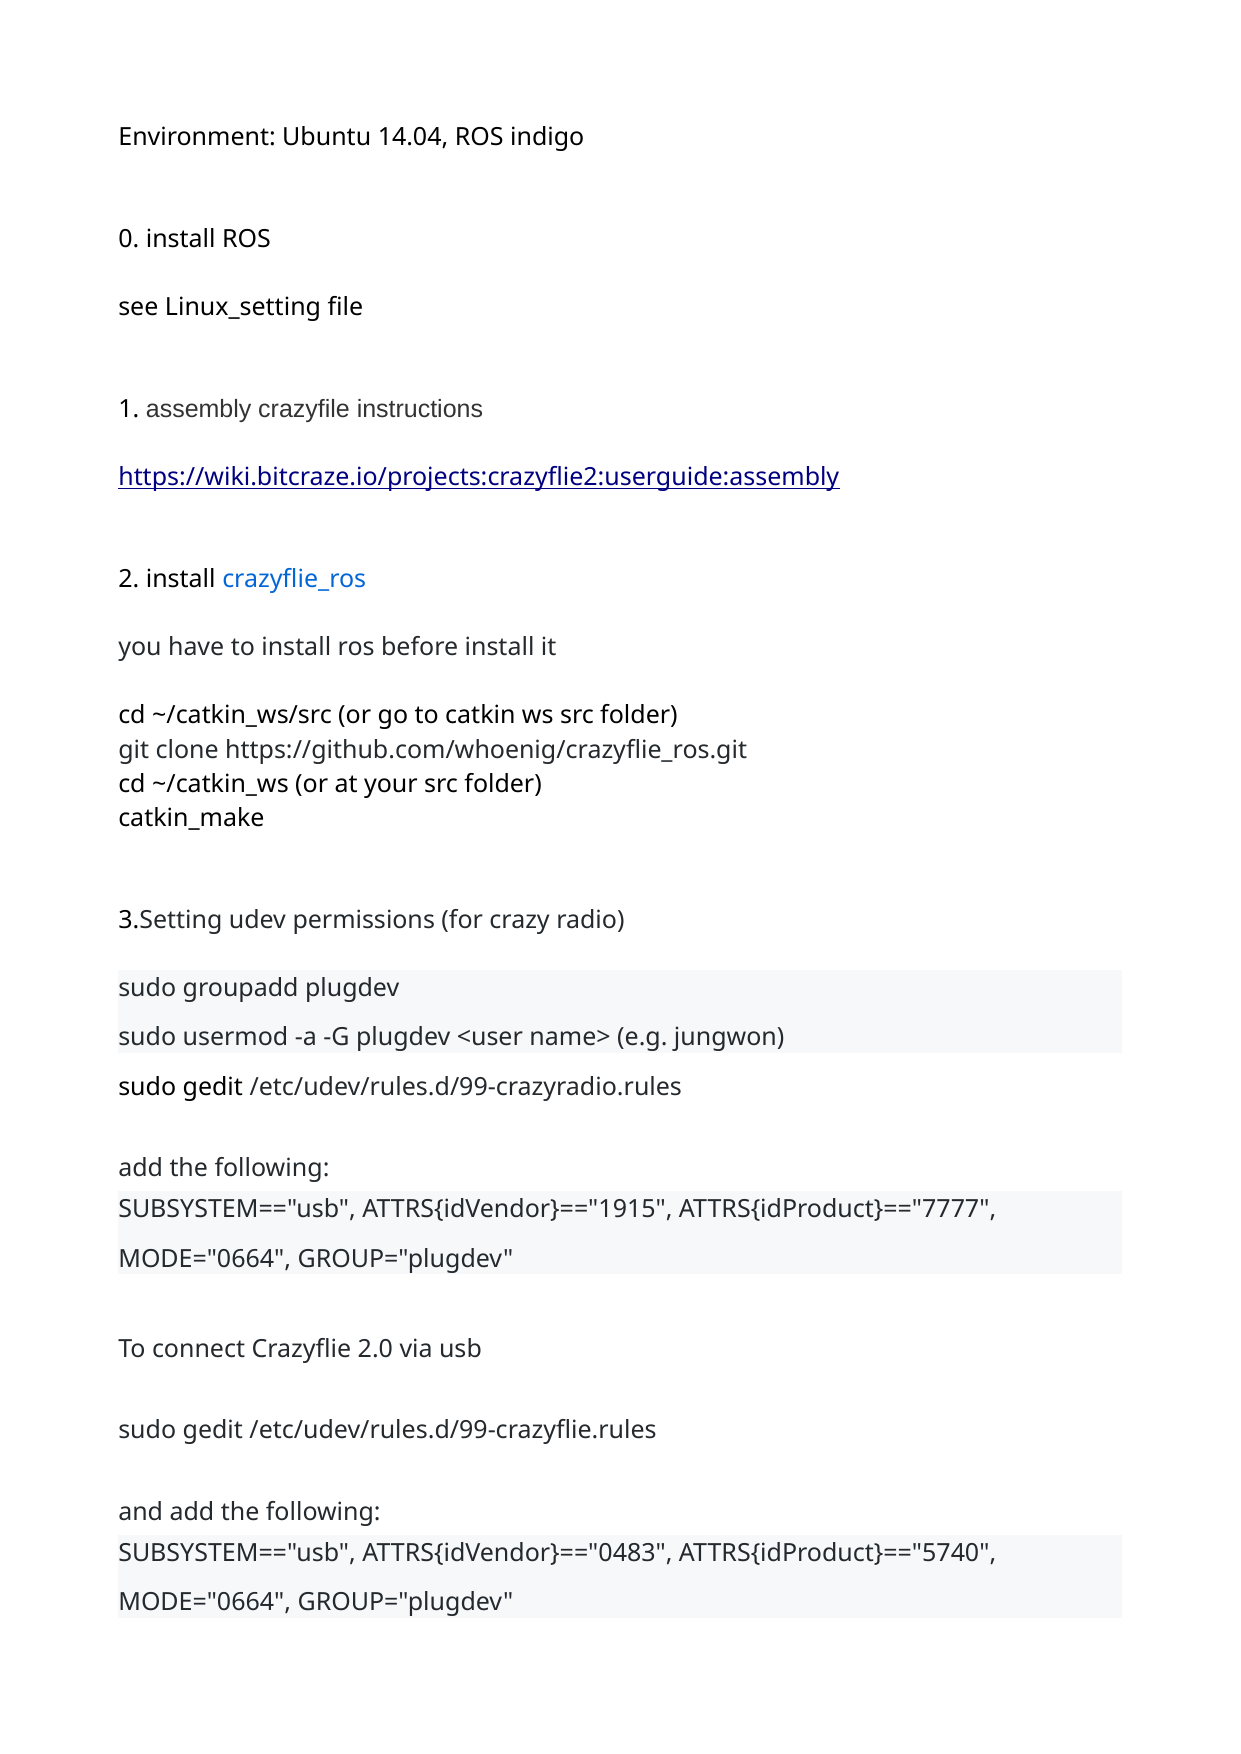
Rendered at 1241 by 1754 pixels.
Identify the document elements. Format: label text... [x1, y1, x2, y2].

text Environment: Ubuntu 14.04, ROS indigo [118, 118, 1122, 152]
text cd ~/catkin_ws/src (or go to catkin ws src folder) [118, 697, 1122, 731]
text 1. assembly crazyfile instructions [118, 391, 1122, 425]
text SUBSYSTEM=="usb", ATTRS{idVendor}=="1915", ATTRS{idProduct}=="7777", MODE="0664", GROUP="plugdev" [118, 1191, 1122, 1274]
text 3.Setting udev permissions (for crazy radio) [118, 902, 1122, 936]
text sudo groupadd plugdev [118, 970, 1122, 1004]
text 2. install crazyflie_ros [118, 561, 1122, 595]
text sudo usermod -a -G plugdev <user name> (e.g. jungwon) [118, 1019, 1122, 1053]
text add the following: [118, 1150, 1122, 1184]
text SUBSYSTEM=="usb", ATTRS{idVendor}=="0483", ATTRS{idProduct}=="5740", MODE="0664", GROUP="plugdev" [118, 1535, 1122, 1618]
text https://wiki.bitcraze.io/projects:crazyflie2:userguide:assembly [118, 459, 1122, 493]
text catkin_make [118, 799, 1122, 833]
text sudo gedit /etc/udev/rules.d/99-crazyradio.rules [118, 1068, 1122, 1102]
text you have to install ros before install it [118, 629, 1122, 663]
text To connect Crazyflie 2.0 via usb [118, 1331, 1122, 1364]
text cd ~/catkin_ws (or at your src folder) [118, 765, 1122, 799]
text sudo gedit /etc/udev/rules.d/99-crazyflie.rules [118, 1412, 1122, 1446]
text git clone https://github.com/whoenig/crazyflie_ros.git [118, 731, 1122, 765]
text 0. install ROS [118, 220, 1122, 254]
text see Linux_setting file [118, 288, 1122, 322]
text and add the following: [118, 1494, 1122, 1528]
